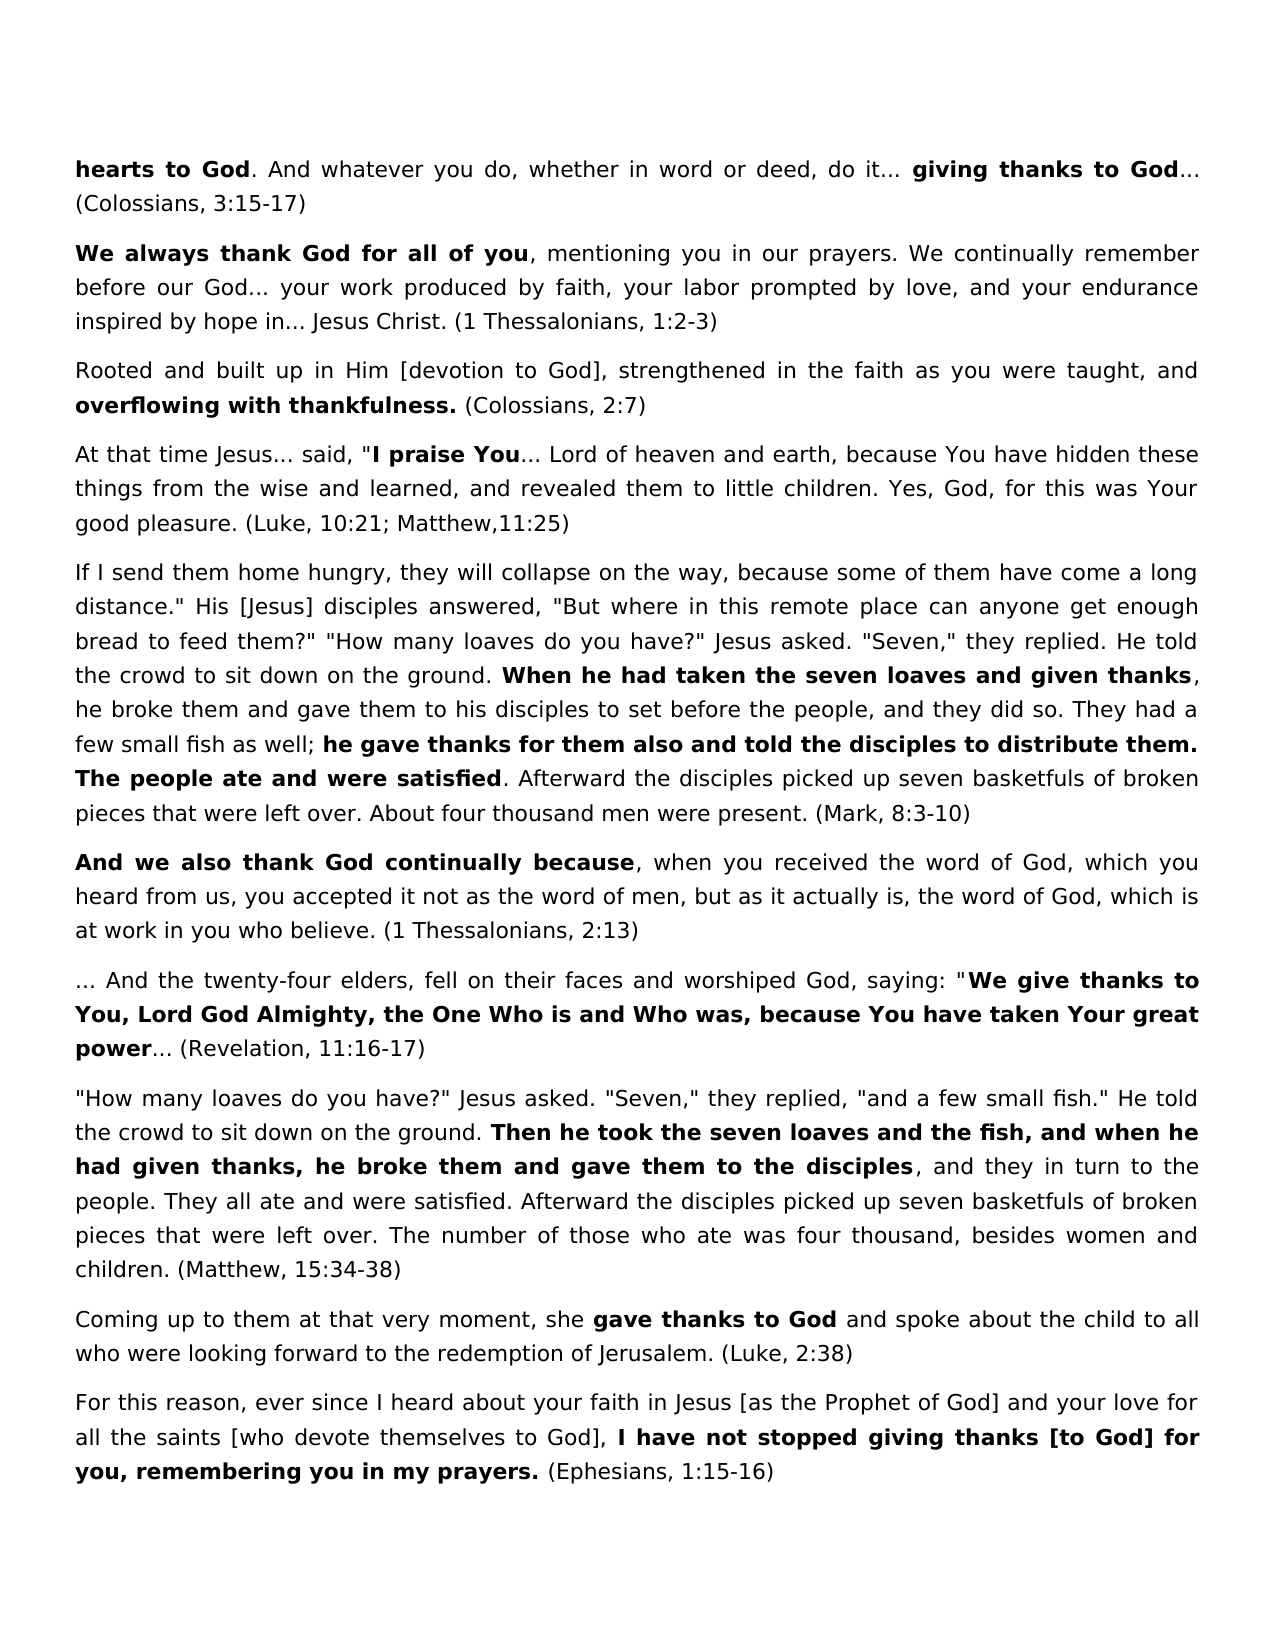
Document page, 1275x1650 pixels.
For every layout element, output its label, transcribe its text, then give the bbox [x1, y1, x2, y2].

text And we also thank God continually because, when you received the word of God, which you heard from us, you accepted it not as the word of men, but as it actually is, the word of God, which is at work in you who believe. (1 Thessalonians, 2:13) [75, 843, 1200, 946]
text "How many loaves do you have?" Jesus asked. "Seven," they replied, "and a few small fish." He told the crowd to sit down on the ground. Then he took the seven loaves and the fish, and when he had given thanks, he broke them and gave them to the disciples, and they in turn to the people. They all ate and were satisfied. Afterward the disciples picked up seven basketfuls of broken pieces that were left over. The number of those who ate was four thousand, besides women and children. (Matthew, 15:34-38) [75, 1078, 1200, 1285]
text Coming up to them at that very moment, she gave thanks to God and spoke about the child to all who were looking forward to the redemption of Jerusalem. (Luke, 2:38) [75, 1299, 1200, 1368]
text We always thank God for all of you, mentioning you in our prayers. We continually remember before our God... your work produced by faith, your labor prompted by love, and your endurance inspired by hope in... Jesus Christ. (1 Thessalonians, 1:2-3) [75, 233, 1200, 337]
text Rooted and built up in Him [devotion to God], strengthened in the faith as you were taught, and overflowing with thankfulness. (Colossians, 2:7) [75, 351, 1200, 420]
text If I send them home hungry, they will collapse on the way, because some of them have come a long distance." His [Jesus] disciples answered, "But where in this remote place can anyone get enough bread to feed them?" "How many loaves do you have?" Jesus asked. "Seven," they replied. He told the crowd to sit down on the ground. When he had taken the seven loaves and given thanks, he broke them and gave them to his disciples to set before the people, and they did so. They had a few small fish as well; he gave thanks for them also and told the disciples to distribute them. The people ate and were satisfied. Afterward the disciples picked up seven basketfuls of broken pieces that were left over. About four thousand men were present. (Mark, 8:3-10) [75, 553, 1200, 828]
text ... And the twenty-four elders, fell on their faces and worshiped God, saying: "We give thanks to You, Lord God Almighty, the One Who is and Who was, because You have taken Your great power... (Revelation, 11:16-17) [75, 961, 1200, 1064]
text For this reason, ever since I heard about your faith in Jesus [as the Prophet of God] and your love for all the saints [who devote themselves to God], I have not stopped giving thanks [to God] for you, remembering you in my prayers. (Ephesians, 1:15-16) [75, 1383, 1200, 1486]
text At that time Jesus... said, "I praise You... Lord of heaven and earth, because You have hidden these things from the wise and learned, and revealed them to little children. Yes, God, for this was Your good pleasure. (Luke, 10:21; Matthew,11:25) [75, 435, 1200, 538]
text hearts to God. And whatever you do, whether in word or deed, do it... giving thanks to God... (Colossians, 3:15-17) [75, 150, 1200, 219]
